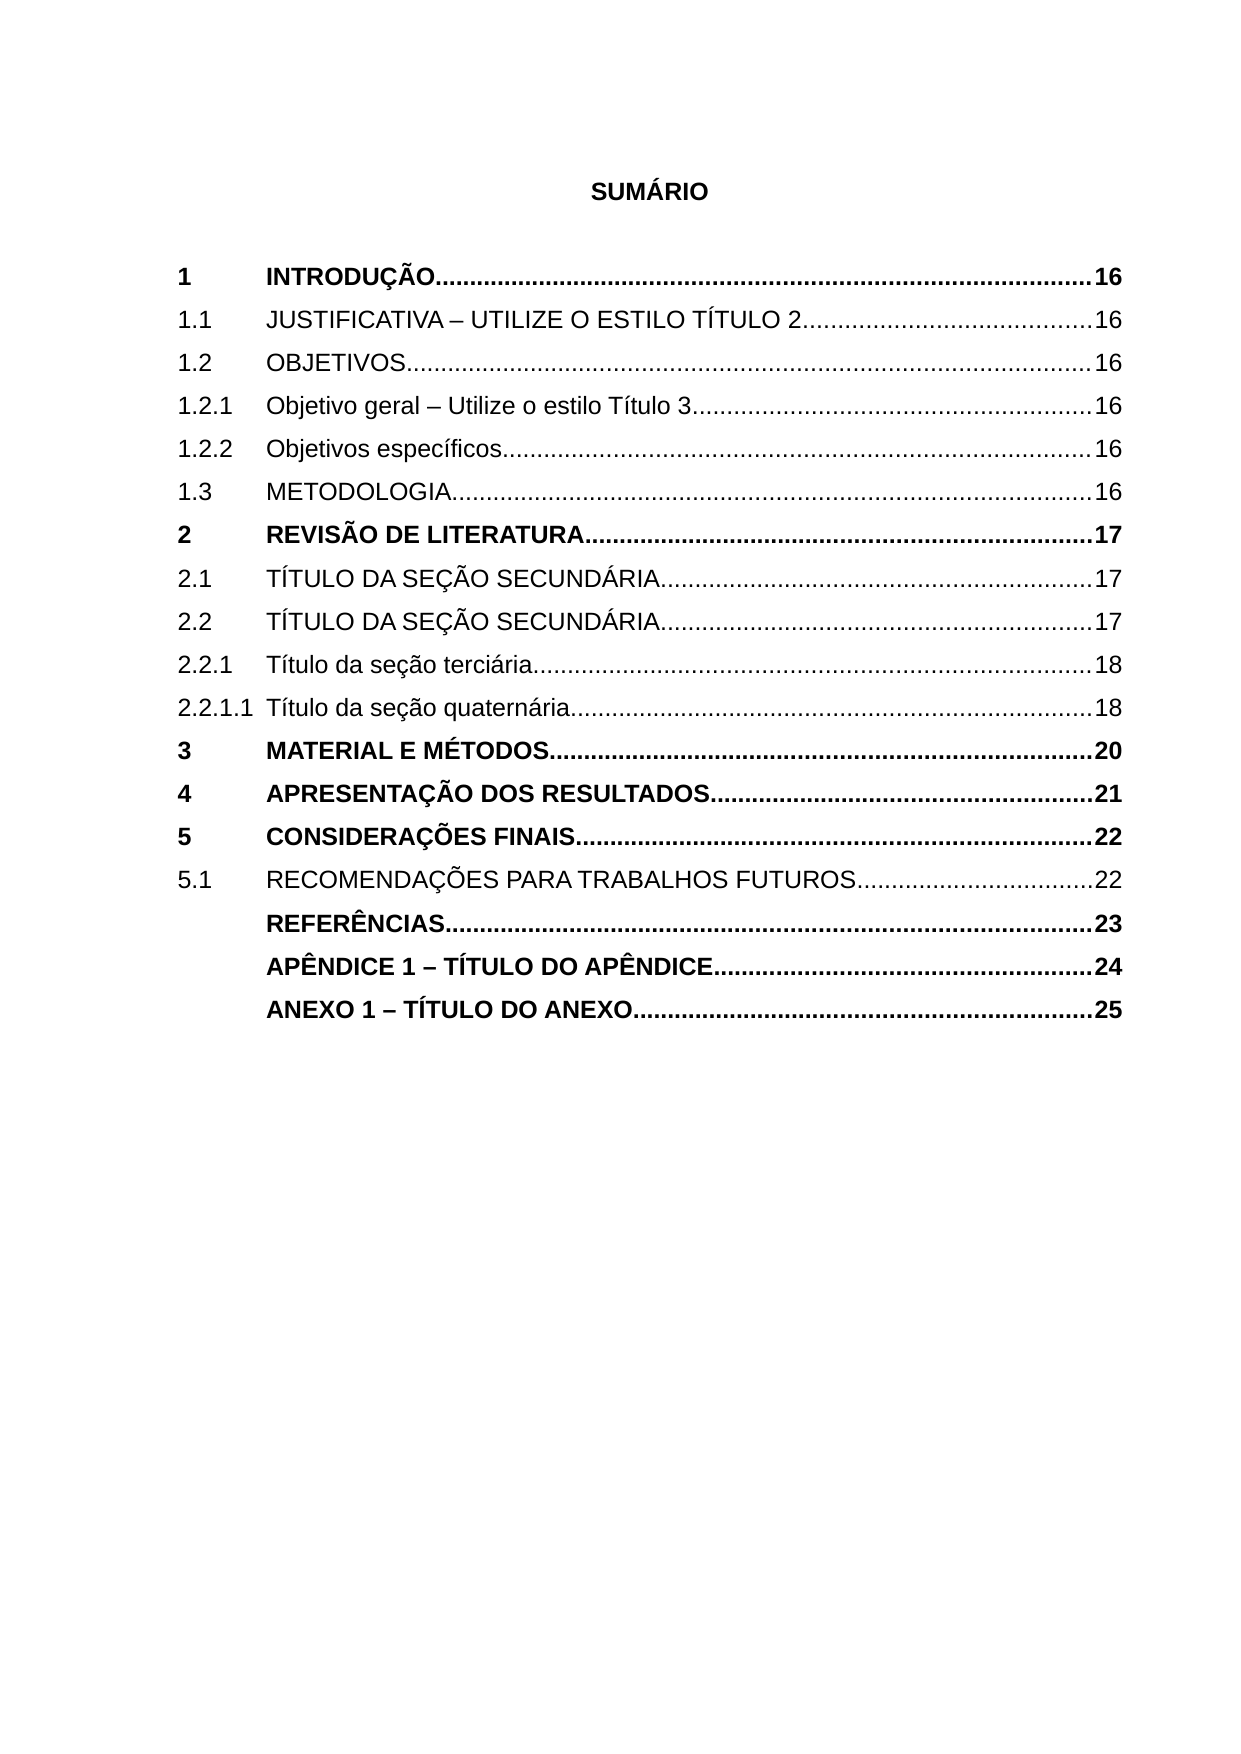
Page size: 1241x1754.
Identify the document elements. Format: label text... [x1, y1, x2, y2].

text 2.1 TÍTULO DA SEÇÃO SECUNDÁRIA 17 [177, 563, 1122, 592]
text 4 APRESENTAÇÃO DOS RESULTADOS 21 [177, 779, 1122, 808]
subtitle SUMÁRIO [177, 177, 1122, 206]
text 2.2 TÍTULO DA SEÇÃO SECUNDÁRIA 17 [177, 607, 1122, 635]
text 3 MATERIAL E MÉTODOS 20 [177, 736, 1122, 765]
text 1.2 OBJETIVOS 16 [177, 348, 1122, 377]
text 5 CONSIDERAÇÕES FINAIS 22 [177, 822, 1122, 851]
text 2.2.1.1 Título da seção quaternária 18 [177, 693, 1122, 722]
text REFERÊNCIAS 23 [177, 908, 1122, 937]
text 2.2.1 Título da seção terciária 18 [177, 650, 1122, 678]
text APÊNDICE 1 – TÍTULO DO APÊNDICE 24 [177, 952, 1122, 980]
text 1.3 METODOLOGIA 16 [177, 477, 1122, 506]
text 5.1 RECOMENDAÇÕES PARA TRABALHOS FUTUROS 22 [177, 865, 1122, 894]
text 1.2.1 Objetivo geral – Utilize o estilo Título 3 16 [177, 391, 1122, 420]
text 1 INTRODUÇÃO 16 [177, 262, 1122, 290]
text 2 REVISÃO DE LITERATURA 17 [177, 520, 1122, 549]
text 1.1 JUSTIFICATIVA – utilize o estilo título 2 16 [177, 305, 1122, 333]
text 1.2.2 Objetivos específicos 16 [177, 434, 1122, 463]
text ANEXO 1 – TÍTULO DO ANEXO 25 [177, 995, 1122, 1023]
